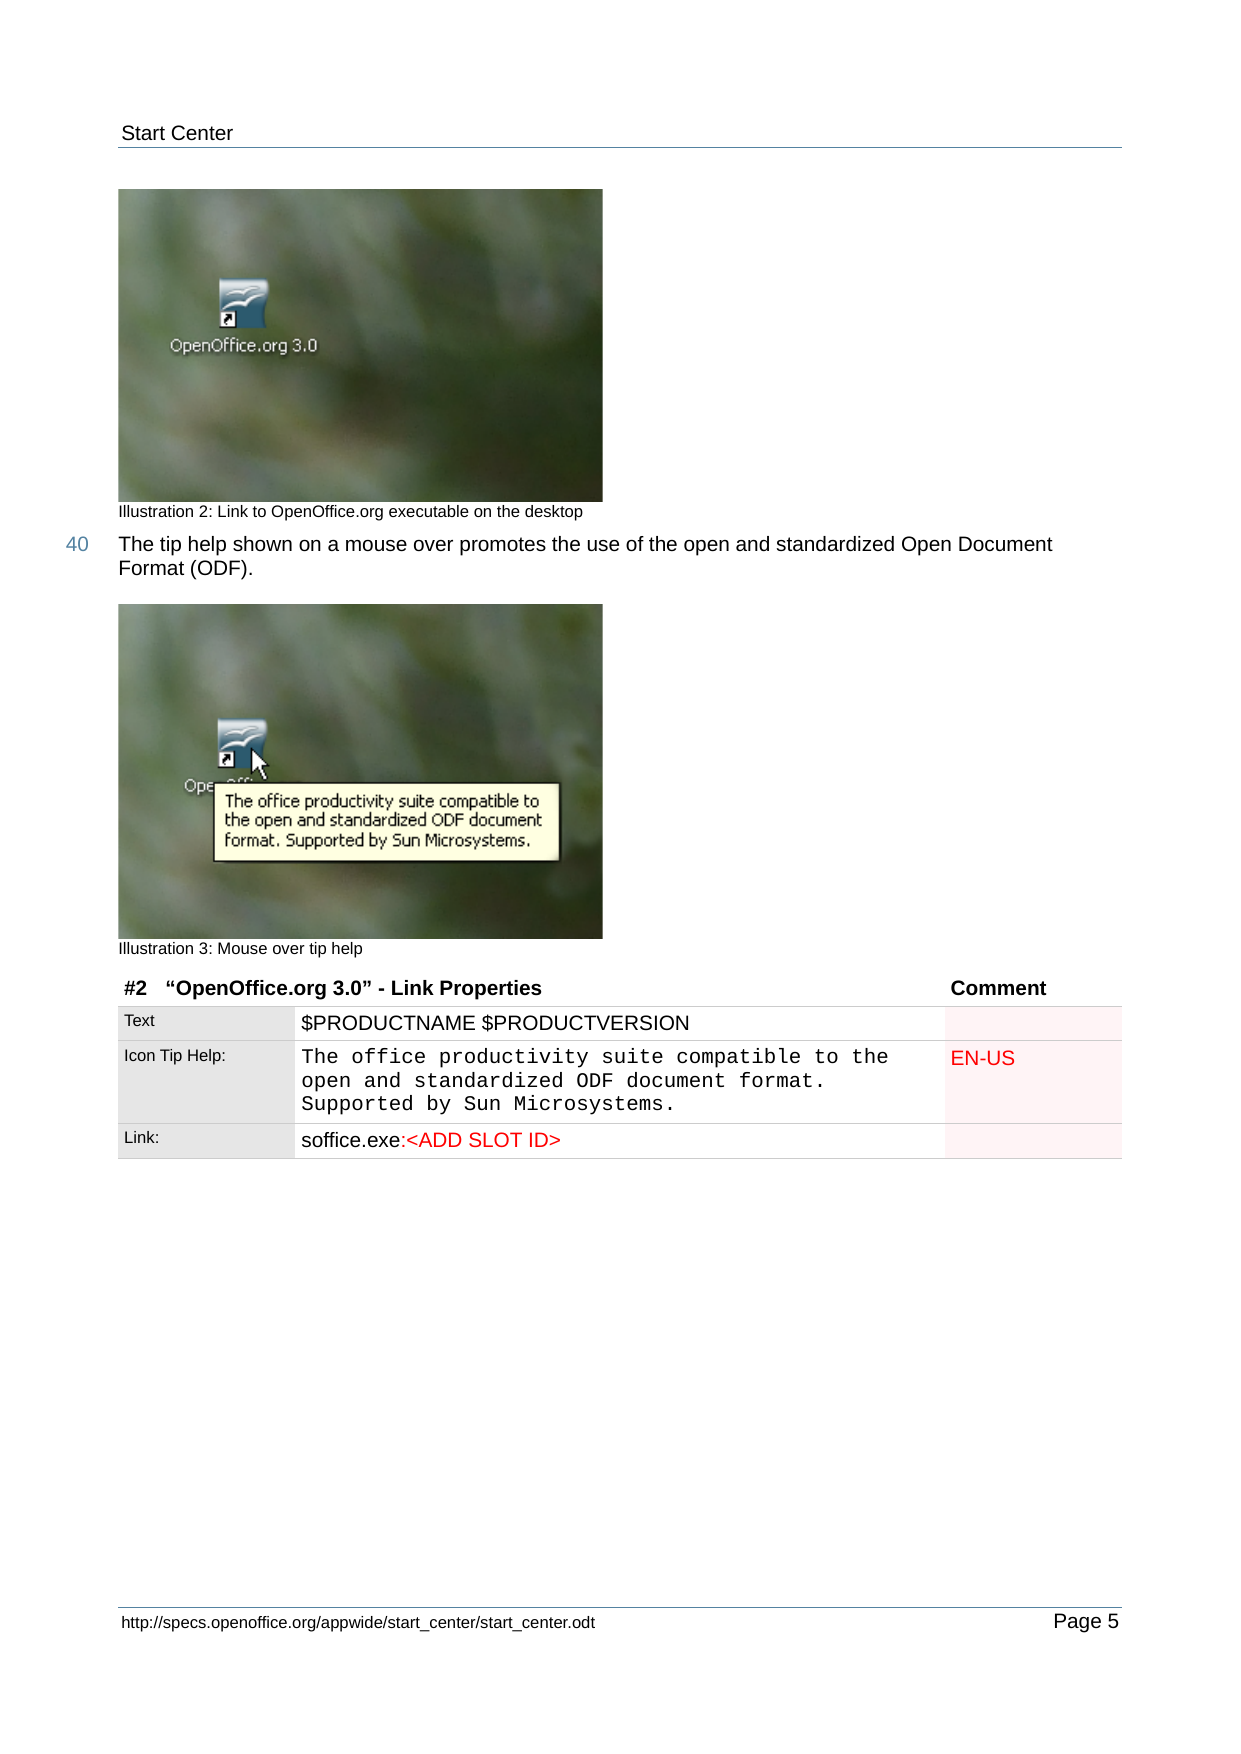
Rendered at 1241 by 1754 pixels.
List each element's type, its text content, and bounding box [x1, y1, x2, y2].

table_cell EN-US [945, 1041, 1122, 1123]
table_cell [945, 1124, 1122, 1158]
text Illustration 2: Link to OpenOffice.org executable on the desktop [118, 502, 602, 521]
picture [118, 189, 603, 502]
table_cell $PRODUCTNAME $PRODUCTVERSION [295, 1007, 945, 1040]
table_cell Icon Tip Help: [118, 1041, 295, 1123]
text Illustration 3: Mouse over tip help [118, 939, 602, 958]
table_cell soffice.exe:<ADD SLOT ID> [295, 1124, 945, 1158]
table_header “OpenOffice.org 3.0” - Link Properties [118, 970, 945, 1006]
picture [118, 604, 603, 939]
table_cell Link: [118, 1124, 295, 1158]
table_cell [945, 1007, 1122, 1040]
table_header Comment [945, 970, 1122, 1006]
table_cell Text [118, 1007, 295, 1040]
text The tip help shown on a mouse over promotes the use of the open and standardized Open Document Format (ODF). [118, 533, 1122, 579]
table_cell The office productivity suite compatible to the open and standardized ODF document format. Supported by Sun Microsystems. [295, 1041, 945, 1123]
